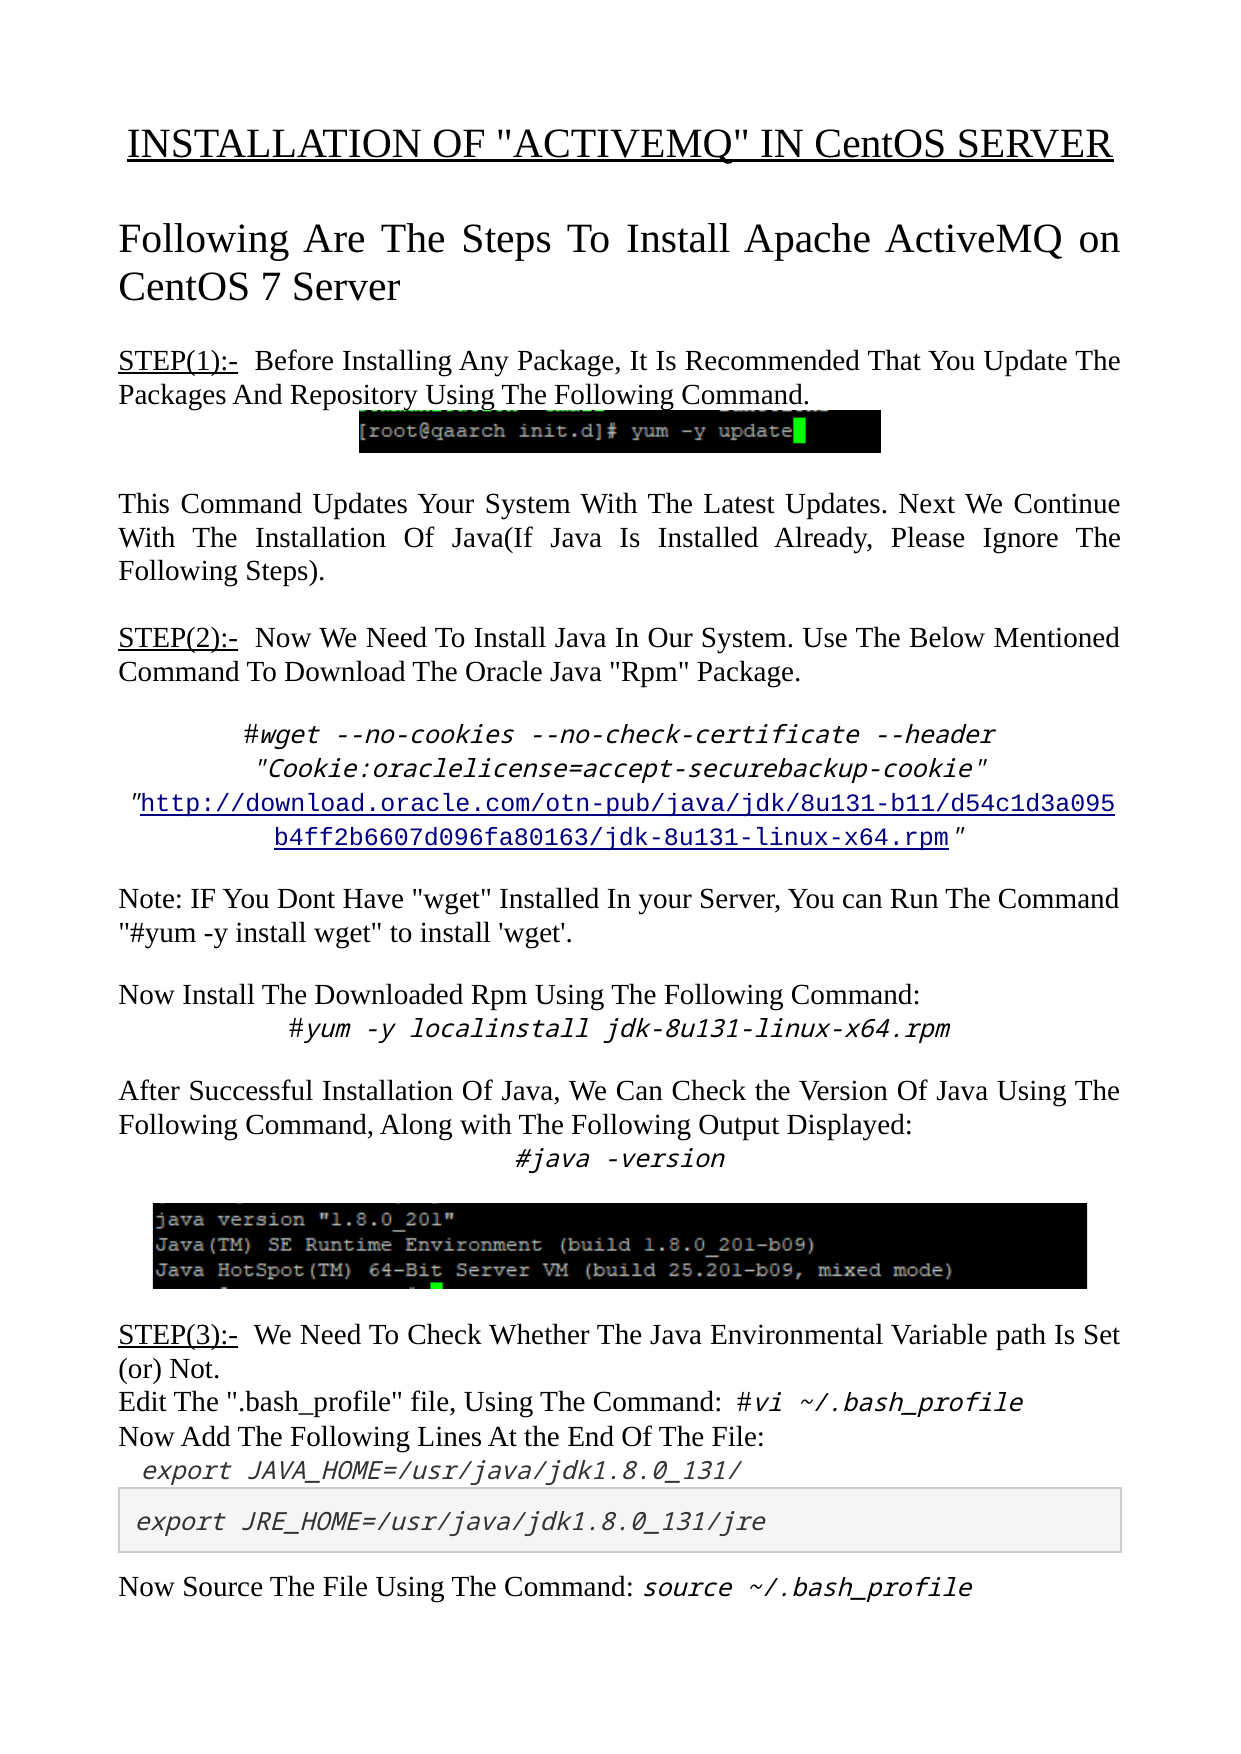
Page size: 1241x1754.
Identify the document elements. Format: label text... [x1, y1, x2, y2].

text Now Source The File Using The Command: source ~/.bash_profile [118, 1569, 1122, 1604]
text export JAVA_HOME=/usr/java/jdk1.8.0_131/ [118, 1452, 1122, 1487]
text #wget --no-cookies --no-check-certificate --header "Cookie:oraclelicense=accept-securebackup-cookie" "http://download.oracle.com/otn-pub/java/jdk/8u131-b11/d54c1d3a095b4ff2b6607d096fa80163/jdk-8u131-linux-x64.rpm" [118, 716, 1122, 853]
text INSTALLATION OF "ACTIVEMQ" IN CentOS SERVER [118, 118, 1122, 166]
text STEP(3):- We Need To Check Whether The Java Environmental Variable path Is Set (or) Not. [118, 1317, 1122, 1384]
text Edit The ".bash_profile" file, Using The Command: #vi ~/.bash_profile [118, 1384, 1122, 1419]
text After Successful Installation Of Java, We Can Check the Version Of Java Using The Following Command, Along with The Following Output Displayed: [118, 1073, 1122, 1141]
text "#yum -y install wget" to install 'wget'. [118, 915, 1122, 949]
text Following Are The Steps To Install Apache ActiveMQ on CentOS 7 Server [118, 214, 1122, 310]
text STEP(1):- Before Installing Any Package, It Is Recommended That You Update The Packages And Repository Using The Following Command. [118, 343, 1122, 410]
text #yum -y localinstall jdk-8u131-linux-x64.rpm [118, 1011, 1122, 1045]
text #java -version [118, 1141, 1122, 1175]
text Note: IF You Dont Have "wget" Installed In your Server, You can Run The Command [118, 882, 1122, 915]
text This Command Updates Your System With The Latest Updates. Next We Continue With The Installation Of Java(If Java Is Installed Already, Please Ignore The Following Steps). [118, 486, 1122, 587]
text STEP(2):- Now We Need To Install Java In Our System. Use The Below Mentioned Command To Download The Oracle Java "Rpm" Package. [118, 620, 1122, 687]
picture [152, 1203, 1088, 1289]
text Now Install The Downloaded Rpm Using The Following Command: [118, 977, 1122, 1011]
text export JRE_HOME=/usr/java/jdk1.8.0_131/jre [120, 1489, 1120, 1551]
picture [359, 410, 881, 453]
text Now Add The Following Lines At the End Of The File: [118, 1419, 1122, 1452]
